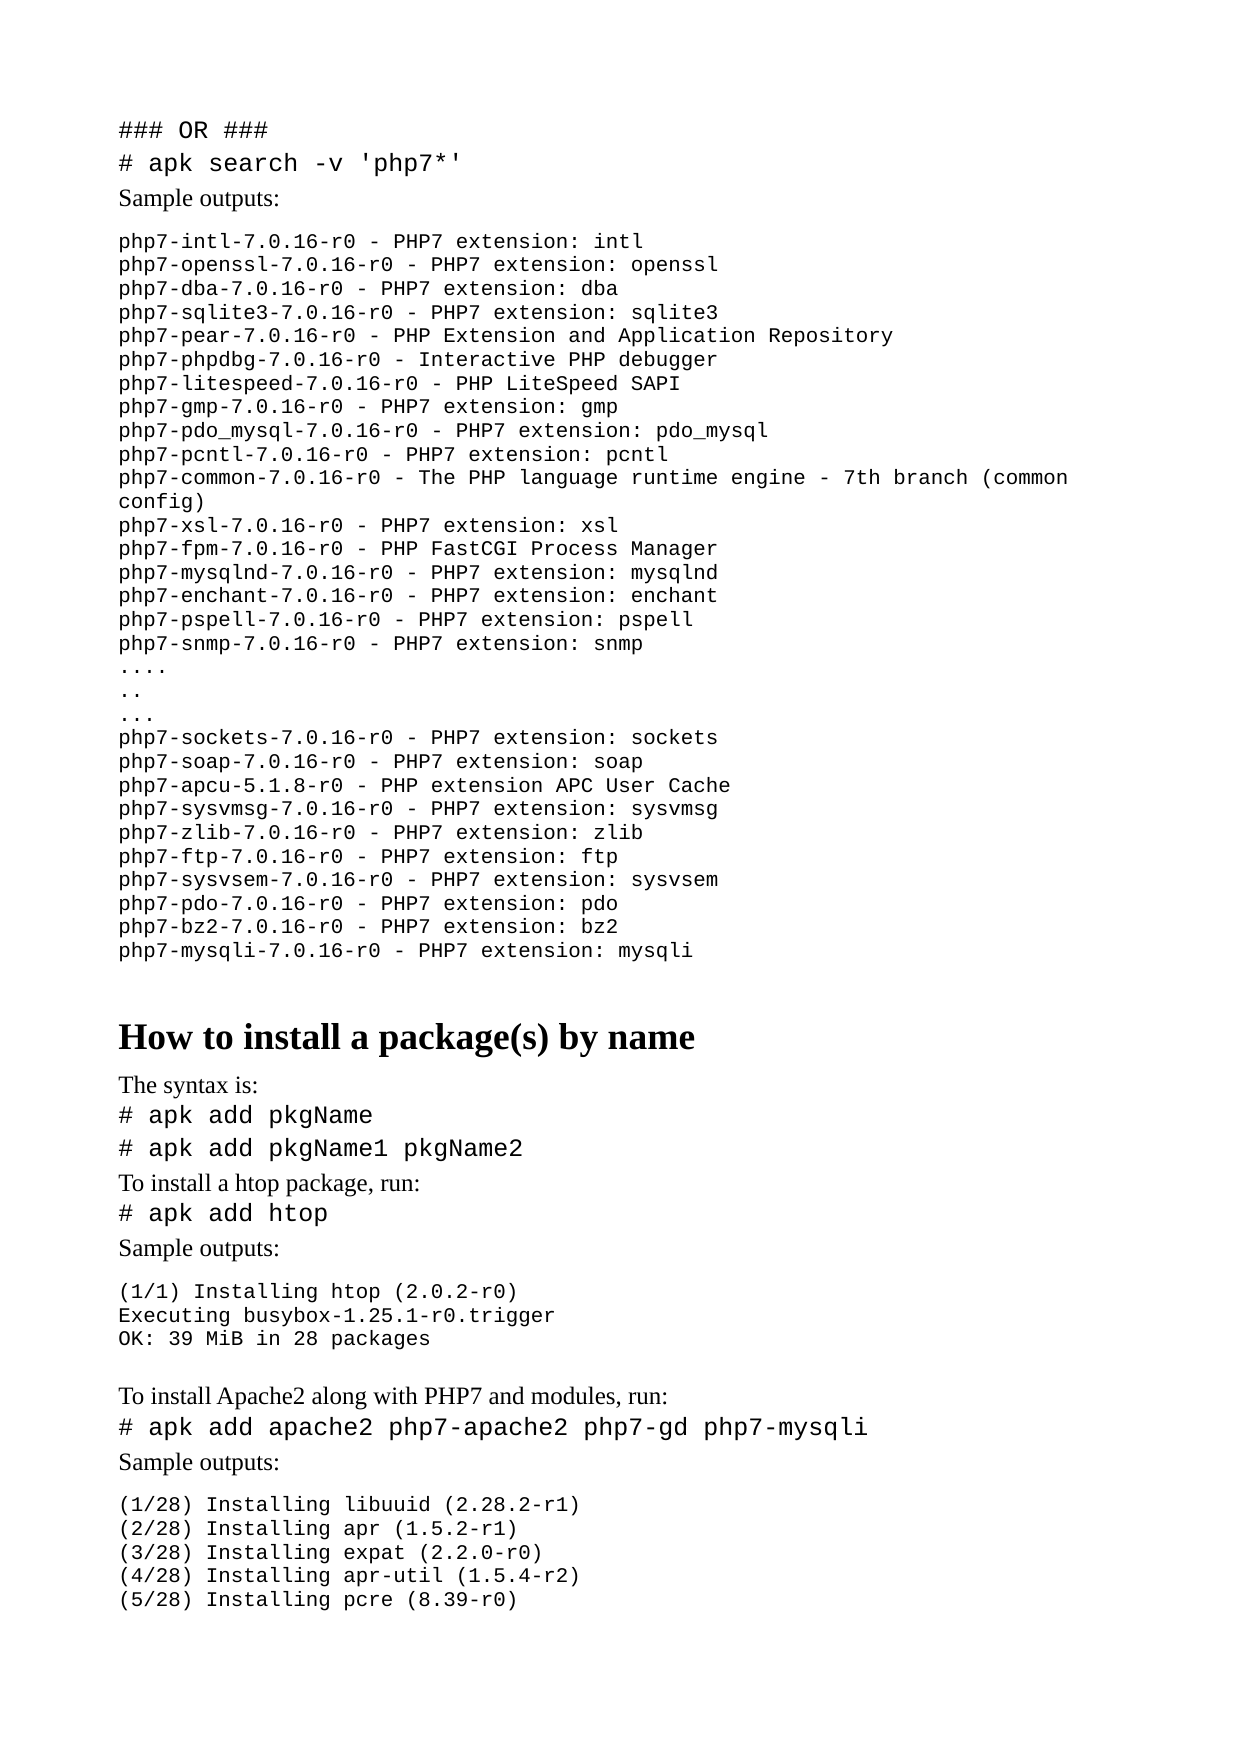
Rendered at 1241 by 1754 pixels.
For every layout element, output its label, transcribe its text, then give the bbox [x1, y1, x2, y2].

text php7-bz2-7.0.16-r0 - PHP7 extension: bz2 [118, 917, 1122, 940]
text php7-mysqli-7.0.16-r0 - PHP7 extension: mysqli [118, 940, 1122, 964]
text Executing busybox-1.25.1-r0.trigger [118, 1304, 1122, 1328]
text ... [118, 704, 1122, 727]
text (1/28) Installing libuuid (2.28.2-r1) [118, 1494, 1122, 1518]
text php7-pspell-7.0.16-r0 - PHP7 extension: pspell [118, 609, 1122, 633]
text .... [118, 656, 1122, 680]
text php7-mysqlnd-7.0.16-r0 - PHP7 extension: mysqlnd [118, 562, 1122, 586]
text php7-snmp-7.0.16-r0 - PHP7 extension: snmp [118, 633, 1122, 656]
text php7-sysvmsg-7.0.16-r0 - PHP7 extension: sysvmsg [118, 798, 1122, 822]
text php7-pdo_mysql-7.0.16-r0 - PHP7 extension: pdo_mysql [118, 420, 1122, 444]
text php7-phpdbg-7.0.16-r0 - Interactive PHP debugger [118, 349, 1122, 373]
text (5/28) Installing pcre (8.39-r0) [118, 1589, 1122, 1613]
subtitle How to install a package(s) by name [118, 1014, 1122, 1057]
text (1/1) Installing htop (2.0.2-r0) [118, 1281, 1122, 1304]
text php7-dba-7.0.16-r0 - PHP7 extension: dba [118, 278, 1122, 302]
text php7-pear-7.0.16-r0 - PHP Extension and Application Repository [118, 325, 1122, 349]
text php7-xsl-7.0.16-r0 - PHP7 extension: xsl [118, 514, 1122, 538]
text To install Apache2 along with PHP7 and modules, run: # apk add apache2 php7-apache2 php7-gd php7-mysqli Sample outputs: [118, 1381, 1122, 1476]
text php7-intl-7.0.16-r0 - PHP7 extension: intl [118, 231, 1122, 254]
text php7-openssl-7.0.16-r0 - PHP7 extension: openssl [118, 254, 1122, 278]
text php7-soap-7.0.16-r0 - PHP7 extension: soap [118, 751, 1122, 775]
text .. [118, 680, 1122, 704]
text (3/28) Installing expat (2.2.0-r0) [118, 1542, 1122, 1565]
text php7-pcntl-7.0.16-r0 - PHP7 extension: pcntl [118, 444, 1122, 467]
text OK: 39 MiB in 28 packages [118, 1328, 1122, 1352]
text php7-apcu-5.1.8-r0 - PHP extension APC User Cache [118, 775, 1122, 798]
text php7-sockets-7.0.16-r0 - PHP7 extension: sockets [118, 727, 1122, 751]
text php7-litespeed-7.0.16-r0 - PHP LiteSpeed SAPI [118, 373, 1122, 396]
text php7-ftp-7.0.16-r0 - PHP7 extension: ftp [118, 846, 1122, 869]
text The syntax is: # apk add pkgName # apk add pkgName1 pkgName2 To install a htop package, run: # apk add htop Sample outputs: [118, 1070, 1122, 1262]
text ### OR ### # apk search -v 'php7*' Sample outputs: [118, 118, 1122, 212]
text php7-sqlite3-7.0.16-r0 - PHP7 extension: sqlite3 [118, 302, 1122, 325]
text php7-zlib-7.0.16-r0 - PHP7 extension: zlib [118, 822, 1122, 846]
text php7-pdo-7.0.16-r0 - PHP7 extension: pdo [118, 893, 1122, 917]
text php7-enchant-7.0.16-r0 - PHP7 extension: enchant [118, 586, 1122, 609]
text php7-fpm-7.0.16-r0 - PHP FastCGI Process Manager [118, 538, 1122, 562]
text php7-common-7.0.16-r0 - The PHP language runtime engine - 7th branch (common config) [118, 467, 1122, 514]
text (2/28) Installing apr (1.5.2-r1) [118, 1518, 1122, 1542]
text (4/28) Installing apr-util (1.5.4-r2) [118, 1565, 1122, 1589]
text php7-gmp-7.0.16-r0 - PHP7 extension: gmp [118, 396, 1122, 420]
text php7-sysvsem-7.0.16-r0 - PHP7 extension: sysvsem [118, 869, 1122, 893]
